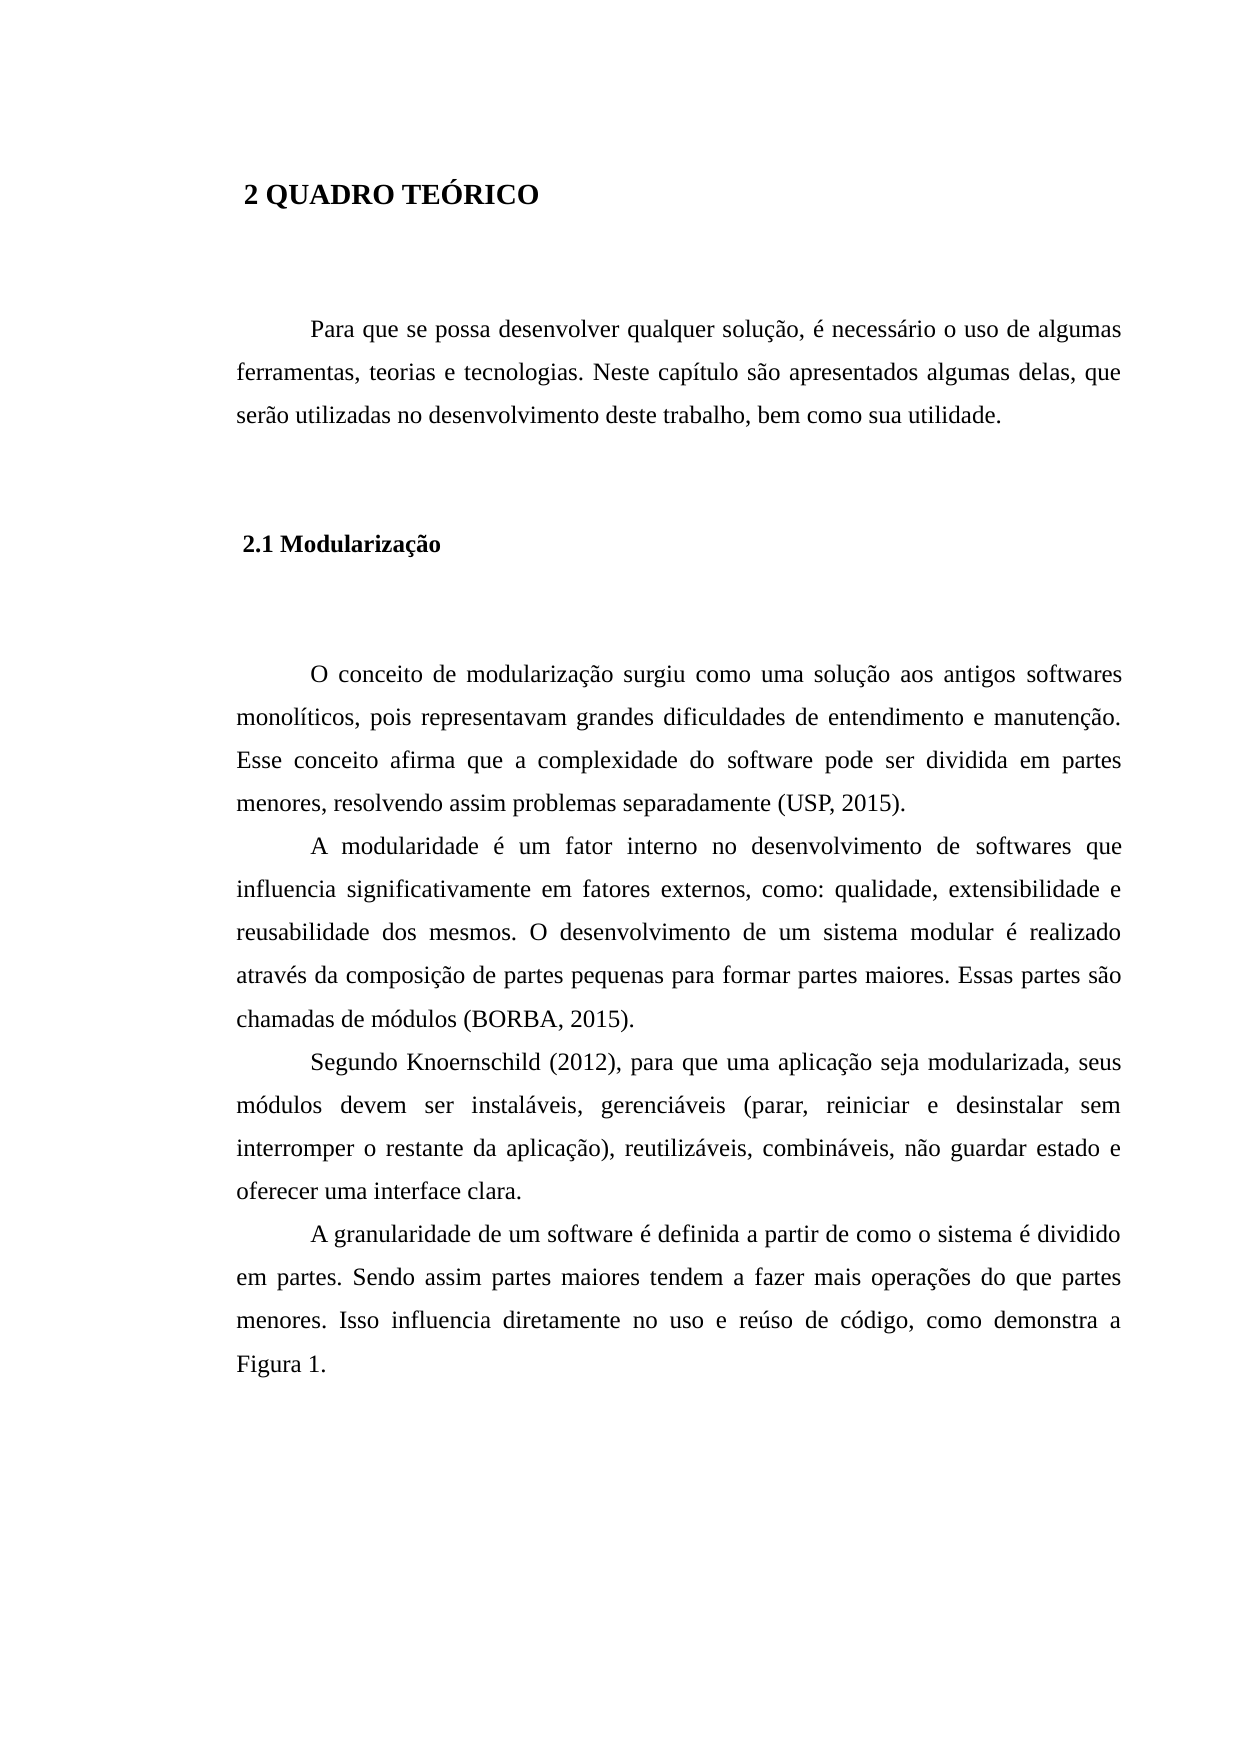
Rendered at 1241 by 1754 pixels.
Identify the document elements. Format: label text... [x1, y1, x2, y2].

text A granularidade de um software é definida a partir de como o sistema é dividido em partes. Sendo assim partes maiores tendem a fazer mais operações do que partes menores. Isso influencia diretamente no uso e reúso de código, como demonstra a Figura 1. [236, 1219, 1122, 1377]
text Para que se possa desenvolver qualquer solução, é necessário o uso de algumas ferramentas, teorias e tecnologias. Neste capítulo são apresentados algumas delas, que serão utilizadas no desenvolvimento deste trabalho, bem como sua utilidade. [236, 314, 1122, 429]
subtitle Quadro teórico [236, 177, 1122, 211]
text Segundo Knoernschild (2012), para que uma aplicação seja modularizada, seus módulos devem ser instaláveis, gerenciáveis (parar, reiniciar e desinstalar sem interromper o restante da aplicação), reutilizáveis, combináveis, não guardar estado e oferecer uma interface clara. [236, 1047, 1122, 1205]
subtitle Modularização [236, 529, 1122, 558]
text O conceito de modularização surgiu como uma solução aos antigos softwares monolíticos, pois representavam grandes dificuldades de entendimento e manutenção. Esse conceito afirma que a complexidade do software pode ser dividida em partes menores, resolvendo assim problemas separadamente (USP, 2015). [236, 659, 1122, 817]
text A modularidade é um fator interno no desenvolvimento de softwares que influencia significativamente em fatores externos, como: qualidade, extensibilidade e reusabilidade dos mesmos. O desenvolvimento de um sistema modular é realizado através da composição de partes pequenas para formar partes maiores. Essas partes são chamadas de módulos (BORBA, 2015). [236, 831, 1122, 1032]
